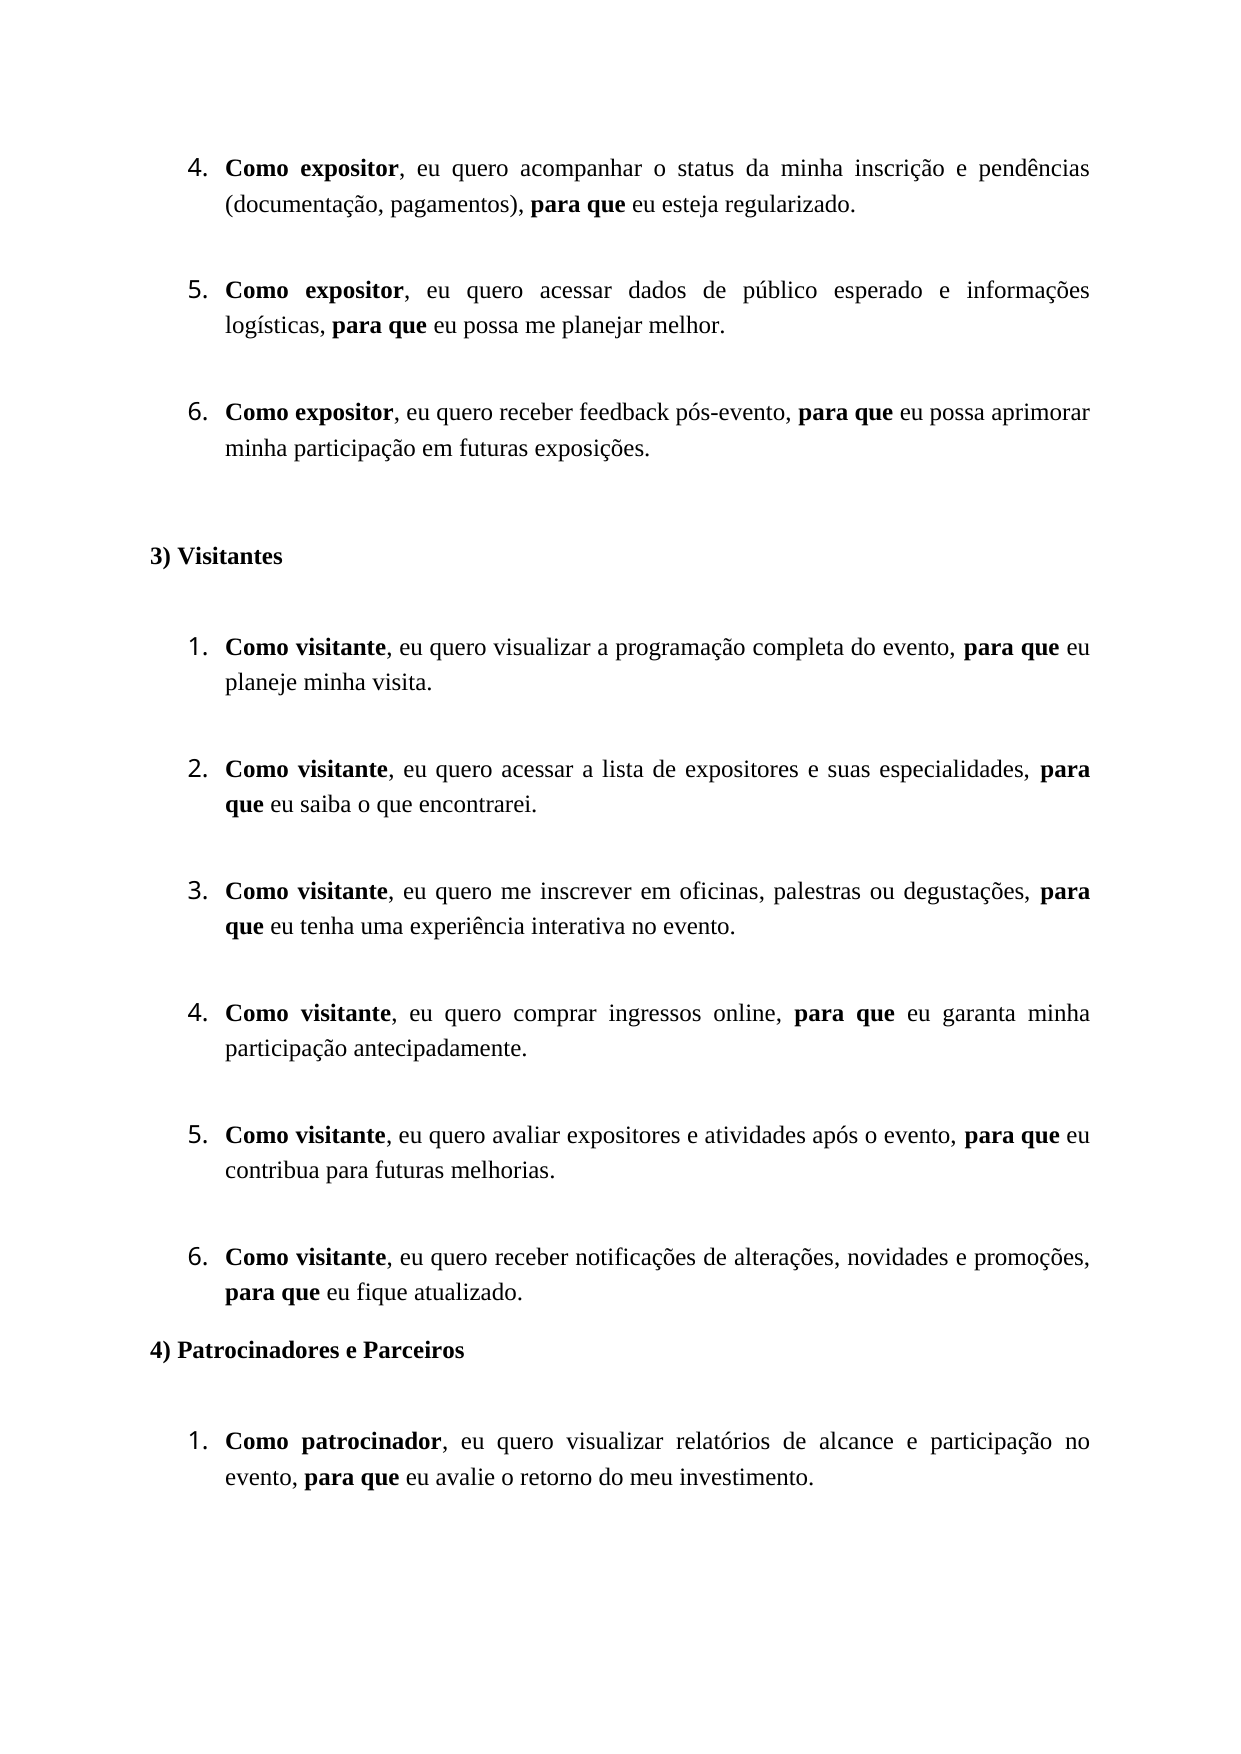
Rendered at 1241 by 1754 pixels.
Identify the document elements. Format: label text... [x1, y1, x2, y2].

list Como patrocinador, eu quero visualizar relatórios de alcance e participação no evento, para que eu avalie o retorno do meu investimento. [187, 1423, 1090, 1490]
list Como visitante, eu quero acessar a lista de expositores e suas especialidades, para que eu saiba o que encontrarei. [187, 751, 1090, 818]
subtitle 4) Patrocinadores e Parceiros [150, 1335, 1090, 1364]
list Como visitante, eu quero avaliar expositores e atividades após o evento, para que eu contribua para futuras melhorias. [187, 1116, 1090, 1184]
list Como visitante, eu quero receber notificações de alterações, novidades e promoções, para que eu fique atualizado. [187, 1238, 1090, 1306]
list Como visitante, eu quero comprar ingressos online, para que eu garanta minha participação antecipadamente. [187, 994, 1090, 1062]
list Como visitante, eu quero me inscrever em oficinas, palestras ou degustações, para que eu tenha uma experiência interativa no evento. [187, 872, 1090, 940]
list Como expositor, eu quero acompanhar o status da minha inscrição e pendências (documentação, pagamentos), para que eu esteja regularizado. [187, 150, 1090, 217]
list Como expositor, eu quero acessar dados de público esperado e informações logísticas, para que eu possa me planejar melhor. [187, 272, 1090, 339]
list Como expositor, eu quero receber feedback pós-evento, para que eu possa aprimorar minha participação em futuras exposições. [187, 394, 1090, 461]
list Como visitante, eu quero visualizar a programação completa do evento, para que eu planeje minha visita. [187, 628, 1090, 696]
subtitle 3) Visitantes [150, 541, 1090, 570]
